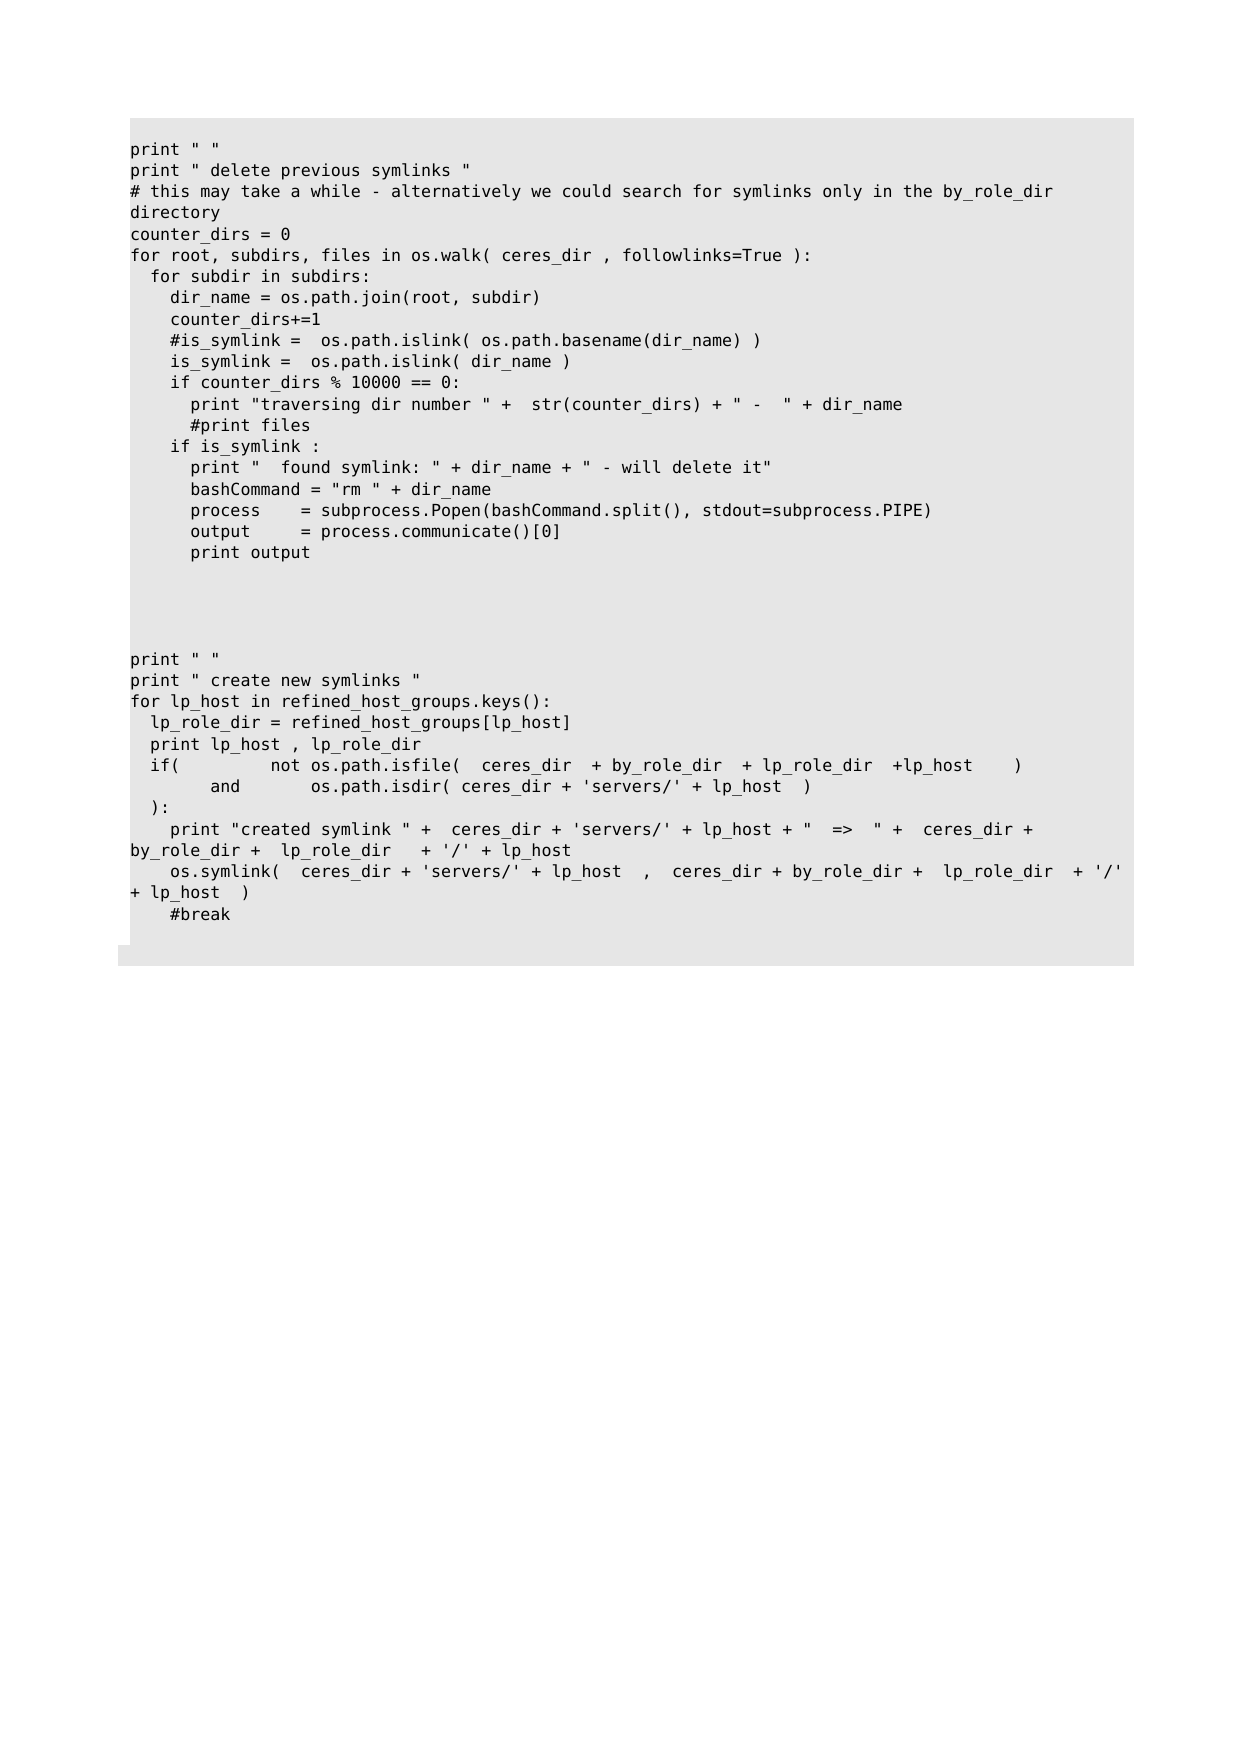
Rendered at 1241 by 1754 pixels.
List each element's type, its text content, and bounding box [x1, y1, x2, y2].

text #break [130, 904, 1134, 924]
text is_symlink = os.path.islink( dir_name ) [130, 352, 1134, 371]
text os.symlink( ceres_dir + 'servers/' + lp_host , ceres_dir + by_role_dir + lp_role_dir + '/' + lp_host ) [130, 862, 1134, 902]
text counter_dirs+=1 [130, 309, 1134, 329]
text #is_symlink = os.path.islink( os.path.basename(dir_name) ) [130, 331, 1134, 350]
text print "created symlink " + ceres_dir + 'servers/' + lp_host + " => " + ceres_dir + by_role_dir + lp_role_dir + '/' + lp_host [130, 819, 1134, 860]
text if is_symlink : [130, 437, 1134, 456]
text lp_role_dir = refined_host_groups[lp_host] [130, 713, 1134, 732]
text if( not os.path.isfile( ceres_dir + by_role_dir + lp_role_dir +lp_host ) [130, 756, 1134, 775]
text for root, subdirs, files in os.walk( ceres_dir , followlinks=True ): [130, 246, 1134, 265]
text print output [130, 543, 1134, 562]
text process = subprocess.Popen(bashCommand.split(), stdout=subprocess.PIPE) [130, 501, 1134, 520]
text print " " [130, 649, 1134, 669]
text # this may take a while - alternatively we could search for symlinks only in the by_role_dir directory [130, 182, 1134, 222]
text print " create new symlinks " [130, 671, 1134, 690]
text print " " [130, 139, 1134, 159]
text and os.path.isdir( ceres_dir + 'servers/' + lp_host ) [130, 777, 1134, 796]
text print " delete previous symlinks " [130, 161, 1134, 180]
text counter_dirs = 0 [130, 224, 1134, 244]
text print "traversing dir number " + str(counter_dirs) + " - " + dir_name [130, 394, 1134, 414]
text for subdir in subdirs: [130, 267, 1134, 286]
text #print files [130, 416, 1134, 435]
text print " found symlink: " + dir_name + " - will delete it" [130, 458, 1134, 477]
text for lp_host in refined_host_groups.keys(): [130, 692, 1134, 711]
text ): [130, 798, 1134, 817]
text if counter_dirs % 10000 == 0: [130, 373, 1134, 392]
text dir_name = os.path.join(root, subdir) [130, 288, 1134, 307]
text bashCommand = "rm " + dir_name [130, 479, 1134, 499]
text print lp_host , lp_role_dir [130, 734, 1134, 754]
text output = process.communicate()[0] [130, 522, 1134, 541]
